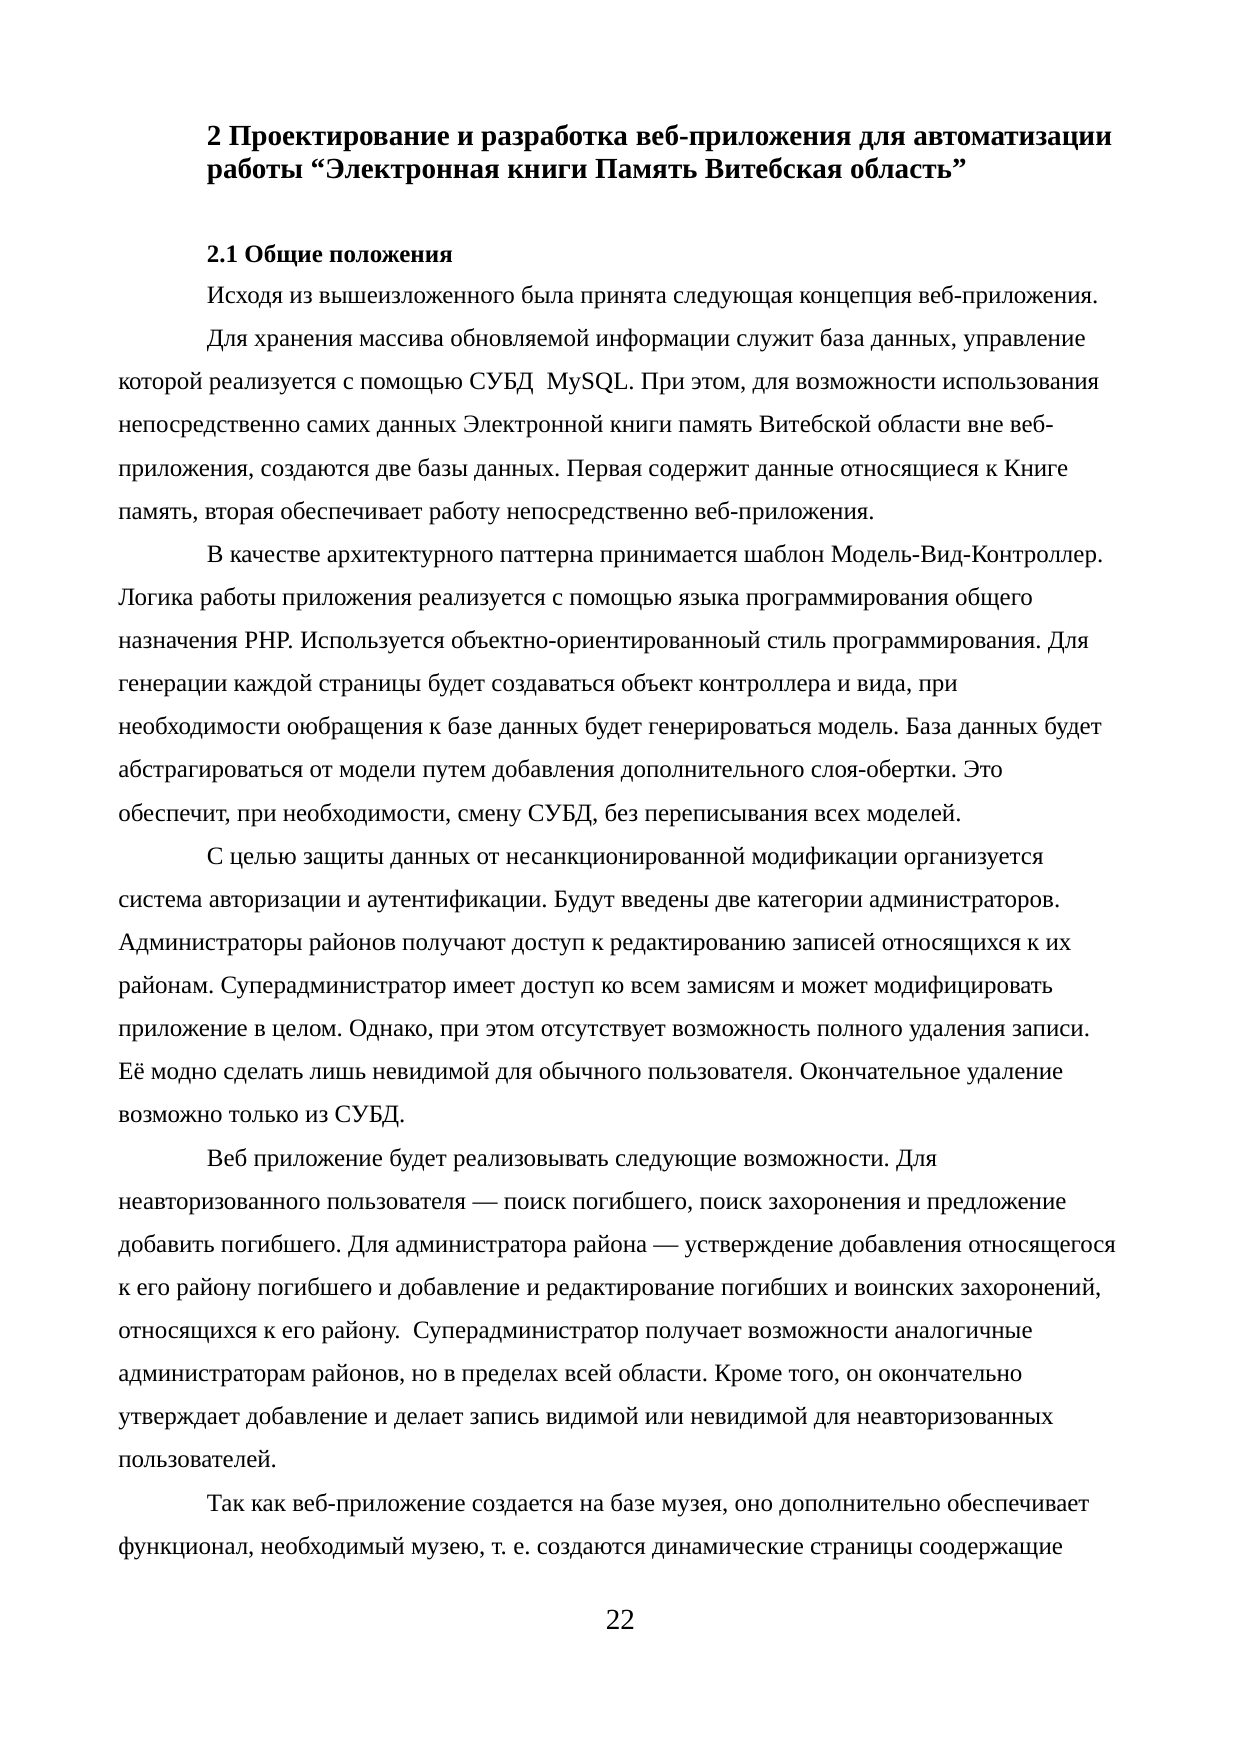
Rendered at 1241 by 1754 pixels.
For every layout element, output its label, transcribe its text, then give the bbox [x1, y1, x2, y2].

subtitle 2 Проектирование и разработка веб-приложения для автоматизации работы “Электронная книги Память Витебская область” [207, 118, 1122, 185]
text Исходя из вышеизложенного была принята следующая концепция веб-приложения. [118, 280, 1122, 309]
subtitle 2.1 Общие положения [207, 239, 1122, 268]
text Для хранения массива обновляемой информации служит база данных, управление которой реализуется с помощью СУБД MySQL. При этом, для возможности использования непосредственно самих данных Электронной книги память Витебской области вне веб-приложения, создаются две базы данных. Первая содержит данные относящиеся к Книге память, вторая обеспечивает работу непосредственно веб-приложения. [118, 323, 1122, 524]
text Веб приложение будет реализовывать следующие возможности. Для неавторизованного пользователя — поиск погибшего, поиск захоронения и предложение добавить погибшего. Для администратора района — устверждение добавления относящегося к его району погибшего и добавление и редактирование погибших и воинских захоронений, относящихся к его району. Суперадминистратор получает возможности аналогичные администраторам районов, но в пределах всей области. Кроме того, он окончательно утверждает добавление и делает запись видимой или невидимой для неавторизованных пользователей. [118, 1143, 1122, 1473]
text В качестве архитектурного паттерна принимается шаблон Модель-Вид-Контроллер. Логика работы приложения реализуется с помощью языка программирования общего назначения PHP. Используется объектно-ориентированноый стиль программирования. Для генерации каждой страницы будет создаваться объект контроллера и вида, при необходимости оюбращения к базе данных будет генерироваться модель. База данных будет абстрагироваться от модели путем добавления дополнительного слоя-обертки. Это обеспечит, при необходимости, смену СУБД, без переписывания всех моделей. [118, 539, 1122, 826]
text С целью защиты данных от несанкционированной модификации организуется система авторизации и аутентификации. Будут введены две категории администраторов. Администраторы районов получают доступ к редактированию записей относящихся к их районам. Суперадминистратор имеет доступ ко всем замисям и может модифицировать приложение в целом. Однако, при этом отсутствует возможность полного удаления записи. Её модно сделать лишь невидимой для обычного пользователя. Окончательное удаление возможно только из СУБД. [118, 841, 1122, 1128]
text Так как веб-приложение создается на базе музея, оно дополнительно обеспечивает функционал, необходимый музею, т. е. создаются динамические страницы соодержащие [118, 1488, 1122, 1559]
